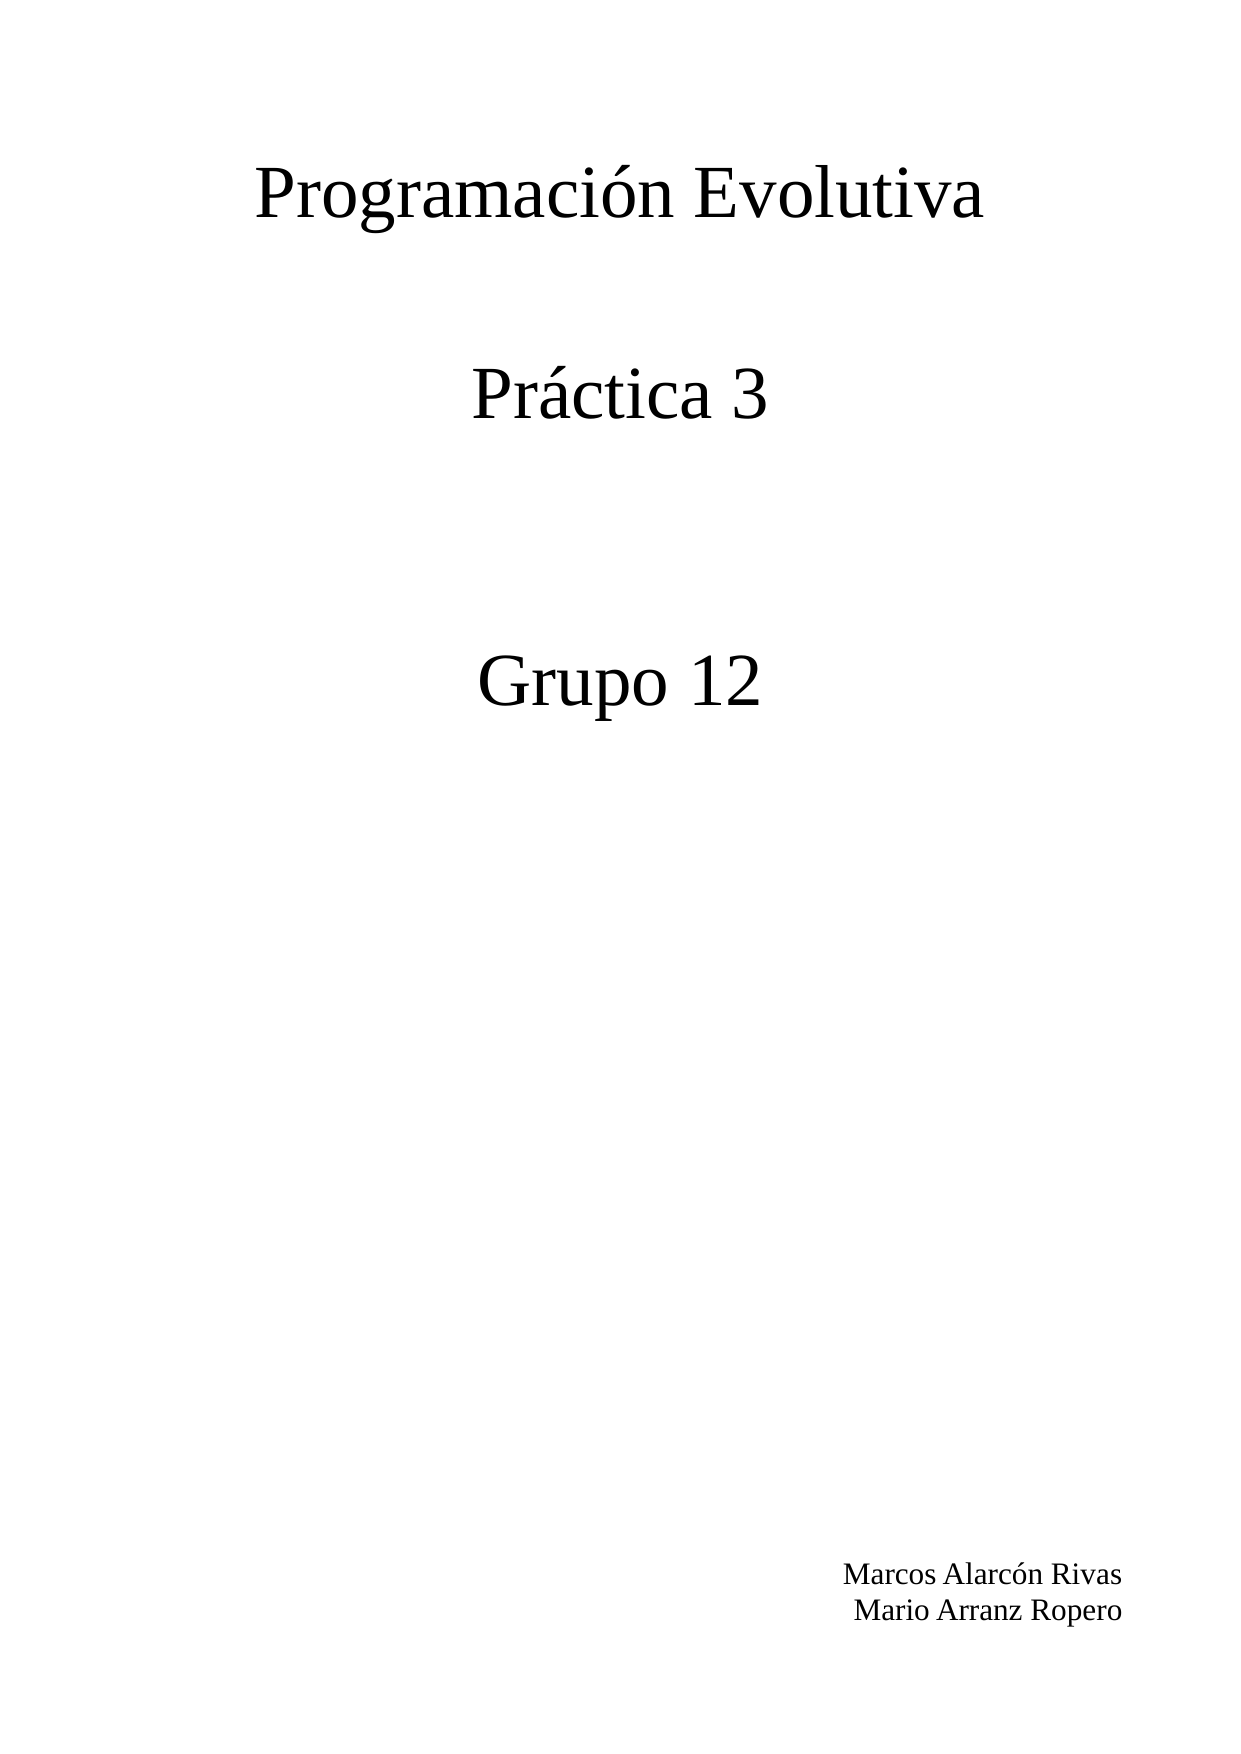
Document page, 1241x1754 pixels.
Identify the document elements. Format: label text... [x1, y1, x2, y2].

text Práctica 3 [118, 348, 1122, 434]
text Mario Arranz Ropero [118, 1592, 1122, 1627]
text Marcos Alarcón Rivas [118, 1556, 1122, 1592]
text Programación Evolutiva [118, 147, 1122, 233]
text Grupo 12 [118, 636, 1122, 722]
